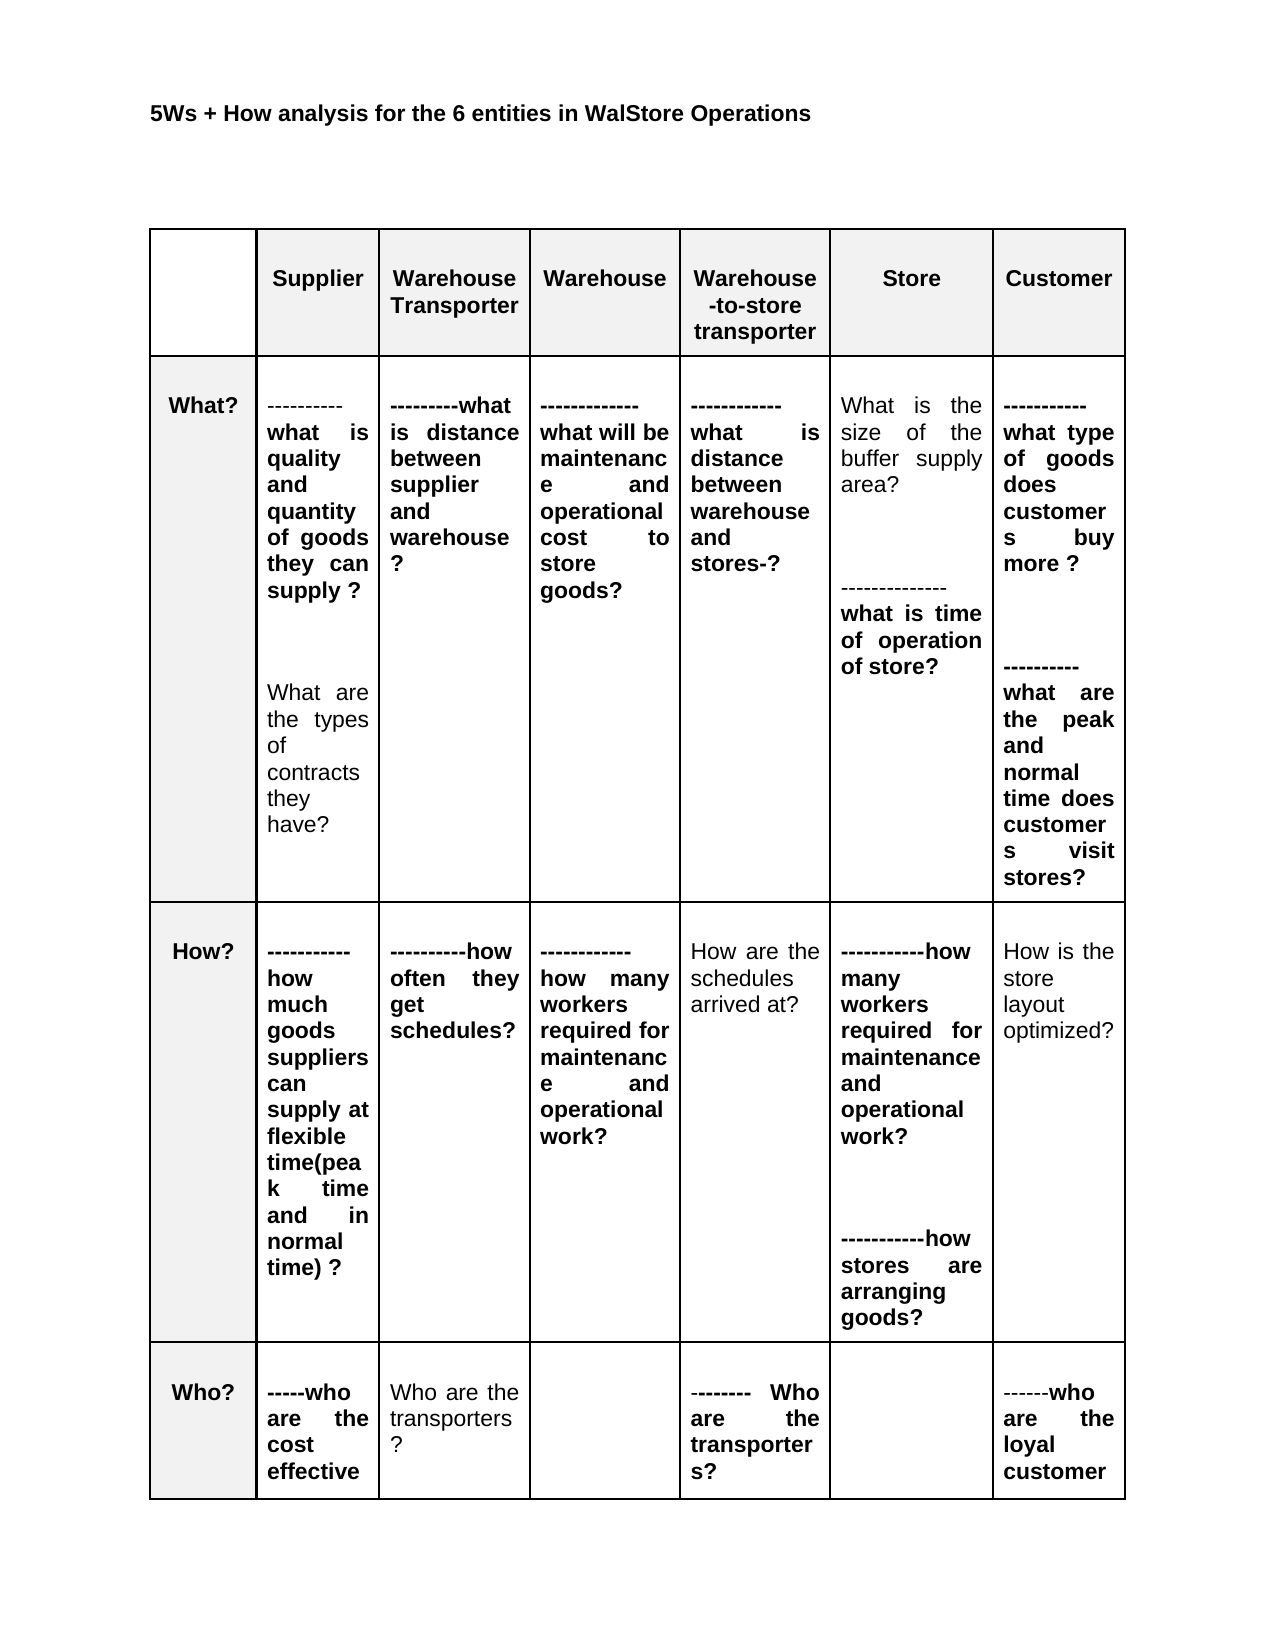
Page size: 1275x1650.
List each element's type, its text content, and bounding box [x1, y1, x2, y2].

table_cell How is the store layout optimized? [994, 903, 1124, 1341]
table_cell ---------- what is quality and quantity of goods they can supply ? What are the types of contracts they have? [258, 357, 378, 901]
table_cell ----------how often they get schedules? [380, 903, 529, 1341]
table_cell -----who are the cost effective [258, 1343, 378, 1498]
text 5Ws + How analysis for the 6 entities in WalStore Operations [150, 100, 1125, 126]
table_cell [831, 1343, 992, 1498]
table_cell How are the schedules arrived at? [681, 903, 829, 1341]
table_cell -----------how much goods suppliers can supply at flexible time(peak time and in normal time) ? [258, 903, 378, 1341]
table_header Warehouse [531, 230, 679, 355]
table_cell ---------what is distance between supplier and warehouse? [380, 357, 529, 901]
table_cell ------------how many workers required for maintenance and operational work? [531, 903, 679, 1341]
table_cell What? [151, 357, 255, 901]
table_cell Who are the transporters? [380, 1343, 529, 1498]
table_cell -------- Who are the transporters? [681, 1343, 829, 1498]
table_cell -------------what will be maintenance and operational cost to store goods? [531, 357, 679, 901]
table_cell -----------what type of goods does customers buy more ? ----------what are the peak and normal time does customers visit stores? [994, 357, 1124, 901]
table_header [151, 230, 255, 355]
table_cell [531, 1343, 679, 1498]
table_cell Who? [151, 1343, 255, 1498]
table_cell What is the size of the buffer supply area? --------------what is time of operation of store? [831, 357, 992, 901]
table_header Customer [994, 230, 1124, 355]
table_header Warehouse Transporter [380, 230, 529, 355]
table_cell How? [151, 903, 255, 1341]
table_header Warehouse-to-store transporter [681, 230, 829, 355]
table_header Store [831, 230, 992, 355]
table_cell ------who are the loyal customer [994, 1343, 1124, 1498]
table_header Supplier [258, 230, 378, 355]
table_cell -----------how many workers required for maintenance and operational work? -----------how stores are arranging goods? [831, 903, 992, 1341]
table_cell ------------what is distance between warehouse and stores-? [681, 357, 829, 901]
